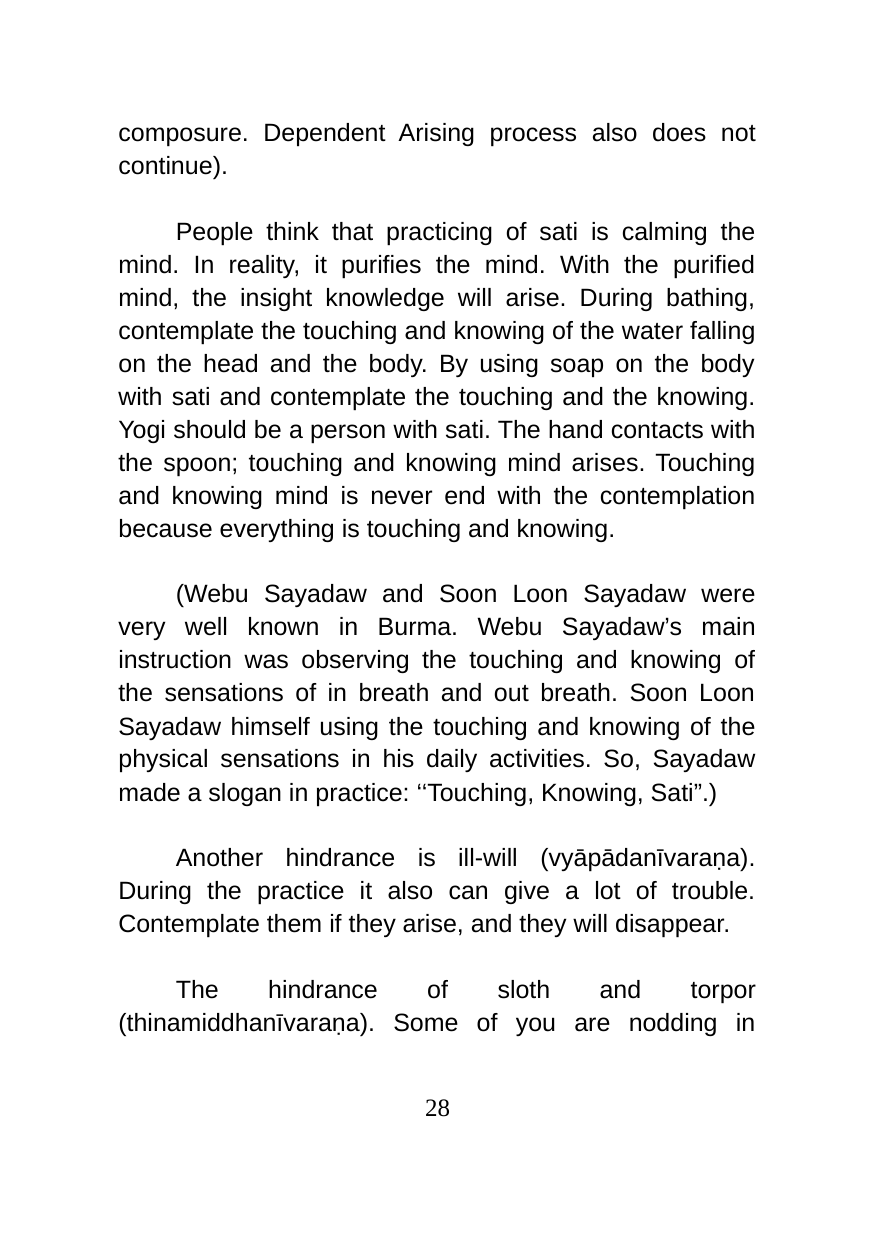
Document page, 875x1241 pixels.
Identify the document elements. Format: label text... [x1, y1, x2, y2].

text (Webu Sayadaw and Soon Loon Sayadaw were very well known in Burma. Webu Sayadaw’s main instruction was observing the touching and knowing of the sensations of in breath and out breath. Soon Loon Sayadaw himself using the touching and knowing of the physical sensations in his daily activities. So, Sayadaw made a slogan in practice: ‘‘Touching, Knowing, Sati”.) [118, 579, 756, 806]
text People think that practicing of sati is calming the mind. In reality, it purifies the mind. With the purified mind, the insight knowledge will arise. During bathing, contemplate the touching and knowing of the water falling on the head and the body. By using soap on the body with sati and contemplate the touching and the knowing. Yogi should be a person with sati. The hand contacts with the spoon; touching and knowing mind arises. Touching and knowing mind is never end with the contemplation because everything is touching and knowing. [118, 217, 756, 543]
text The hindrance of sloth and torpor (thinamiddhanīvaraṇa). Some of you are nodding in [118, 974, 756, 1036]
text Another hindrance is ill-will (vyāpādanīvaraṇa). During the practice it also can give a lot of trouble. Contemplate them if they arise, and they will disappear. [118, 843, 756, 938]
text composure. Dependent Arising process also does not continue). [118, 118, 756, 180]
